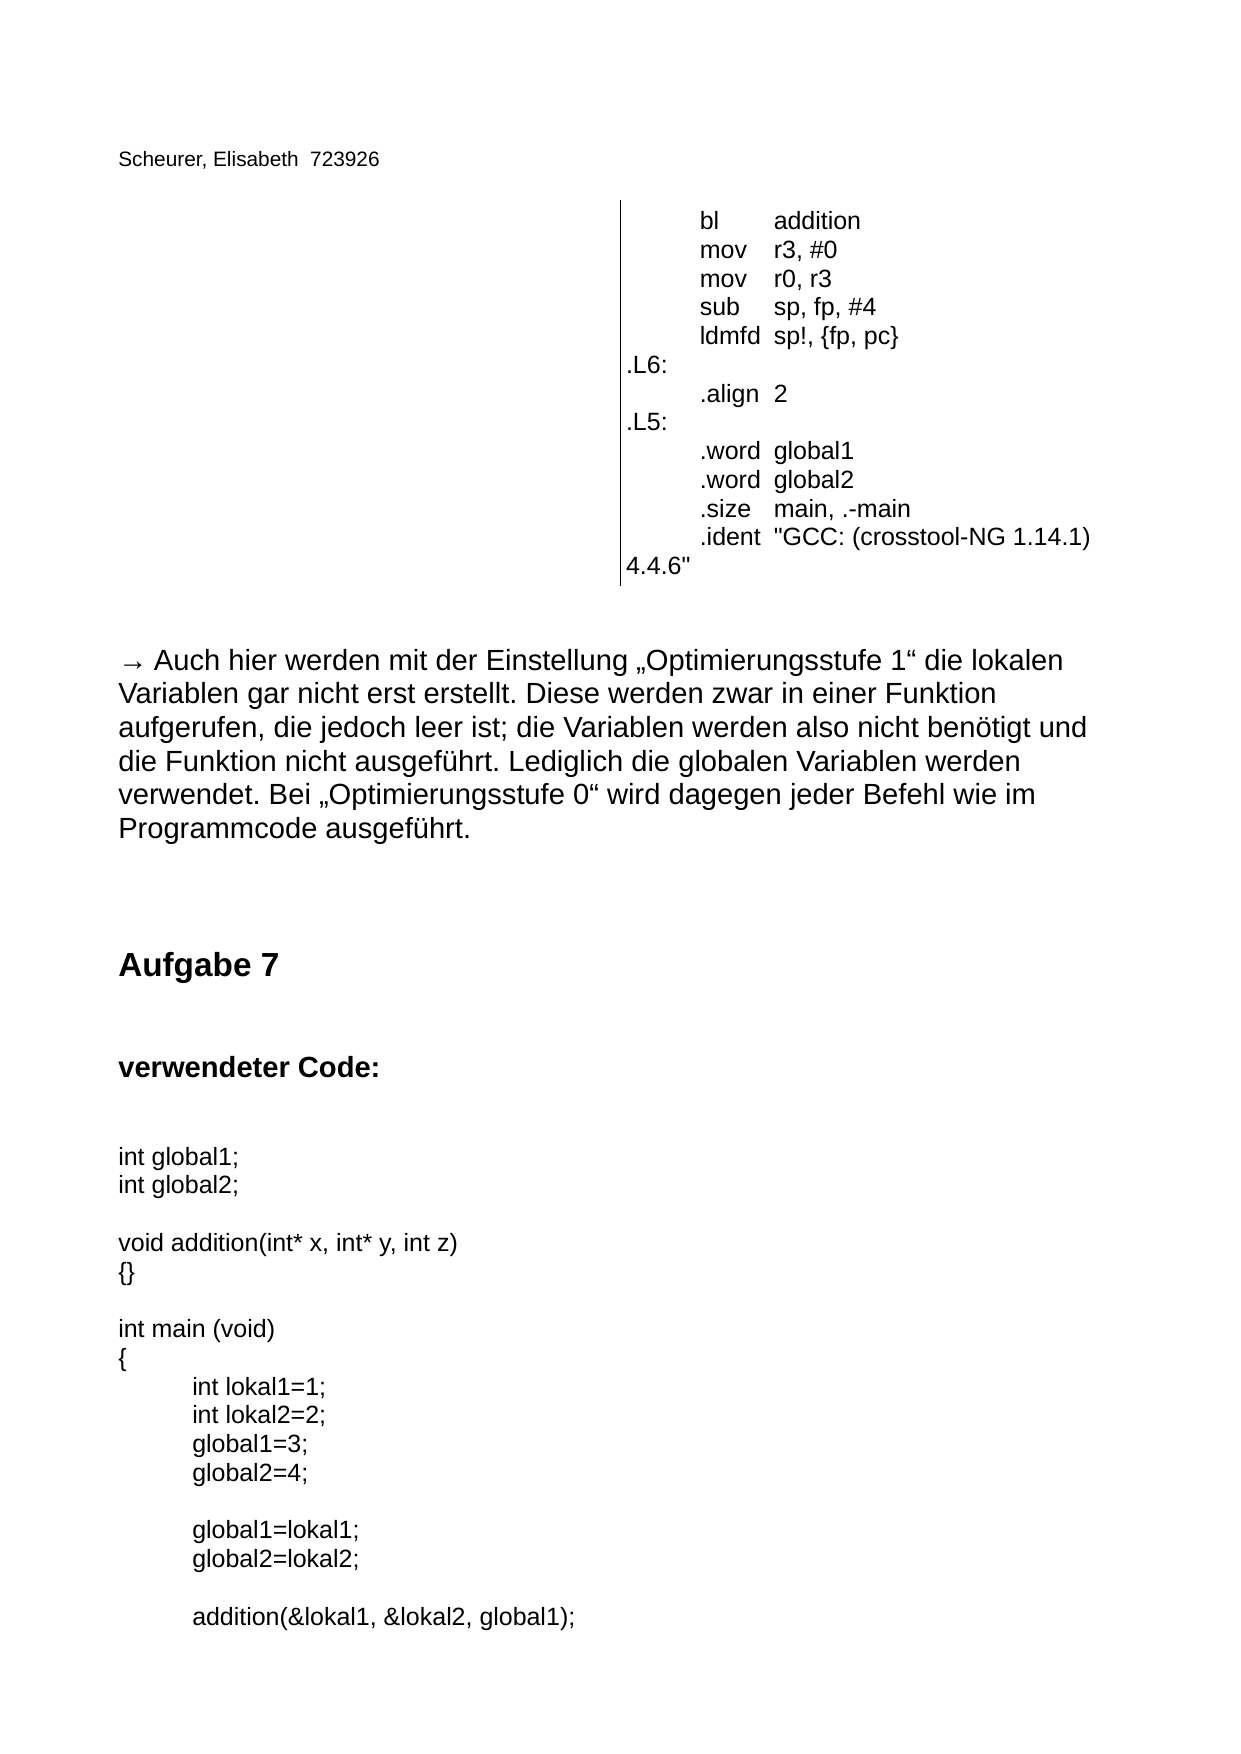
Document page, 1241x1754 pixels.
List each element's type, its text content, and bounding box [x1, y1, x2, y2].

text int main (void) [118, 1314, 1122, 1343]
text global1=lokal1; [118, 1515, 1122, 1544]
text → Auch hier werden mit der Einstellung „Optimierungsstufe 1“ die lokalen Variablen gar nicht erst erstellt. Diese werden zwar in einer Funktion aufgerufen, die jedoch leer ist; die Variablen werden also nicht benötigt und die Funktion nicht ausgeführt. Lediglich die globalen Variablen werden verwendet. Bei „Optimierungsstufe 0“ wird dagegen jeder Befehl wie im Programmcode ausgeführt. [118, 643, 1122, 844]
text int lokal2=2; [118, 1400, 1122, 1429]
text int global1; [118, 1141, 1122, 1170]
text addition(&lokal1, &lokal2, global1); [118, 1601, 1122, 1630]
text int lokal1=1; [118, 1371, 1122, 1400]
table_cell [118, 200, 620, 586]
text void addition(int* x, int* y, int z) [118, 1228, 1122, 1256]
text global2=lokal2; [118, 1544, 1122, 1573]
text global2=4; [118, 1458, 1122, 1486]
text verwendeter Code: [118, 1050, 1122, 1084]
text global1=3; [118, 1429, 1122, 1458]
text { [118, 1343, 1122, 1371]
text Aufgabe 7 [118, 945, 1122, 983]
text {} [118, 1256, 1122, 1285]
text int global2; [118, 1170, 1122, 1199]
table_cell bl addition mov r3, #0 mov r0, r3 sub sp, fp, #4 ldmfd sp!, {fp, pc} .L6: .align 2 .L5: .word global1 .word global2 .size main, .-main .ident "GCC: (crosstool-NG 1.14.1) 4.4.6" [621, 200, 1122, 586]
